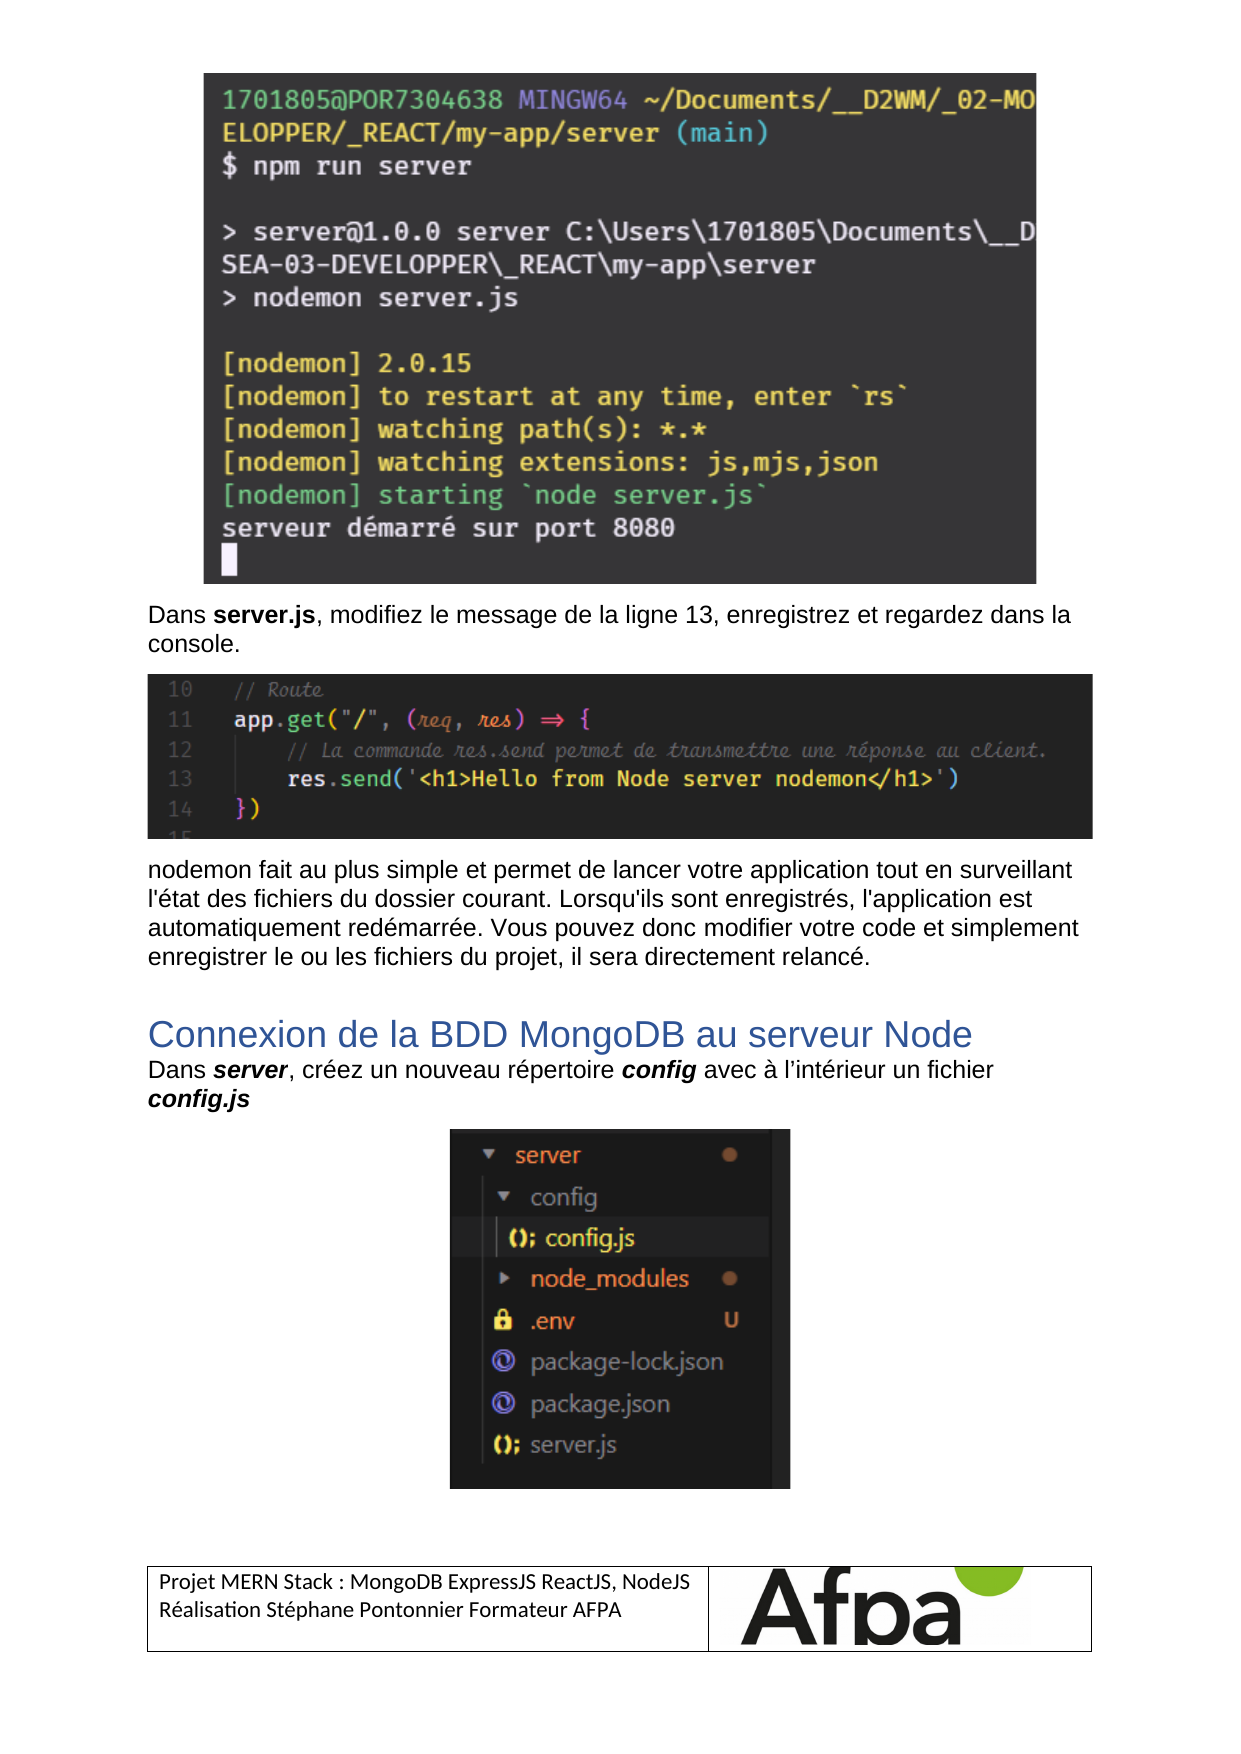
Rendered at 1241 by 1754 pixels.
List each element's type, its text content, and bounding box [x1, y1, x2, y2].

text Dans server, créez un nouveau répertoire config avec à l’intérieur un fichier config.js [148, 1055, 1093, 1113]
subtitle Connexion de la BDD MongoDB au serveur Node [148, 1012, 1093, 1055]
text Dans server.js, modifiez le message de la ligne 13, enregistrez et regardez dans la console. [148, 600, 1093, 657]
text nodemon fait au plus simple et permet de lancer votre application tout en surveillant l'état des fichiers du dossier courant. Lorsqu'ils sont enregistrés, l'application est automatiquement redémarrée. Vous pouvez donc modifier votre code et simplement enregistrer le ou les fichiers du projet, il sera directement relancé. [148, 855, 1093, 970]
